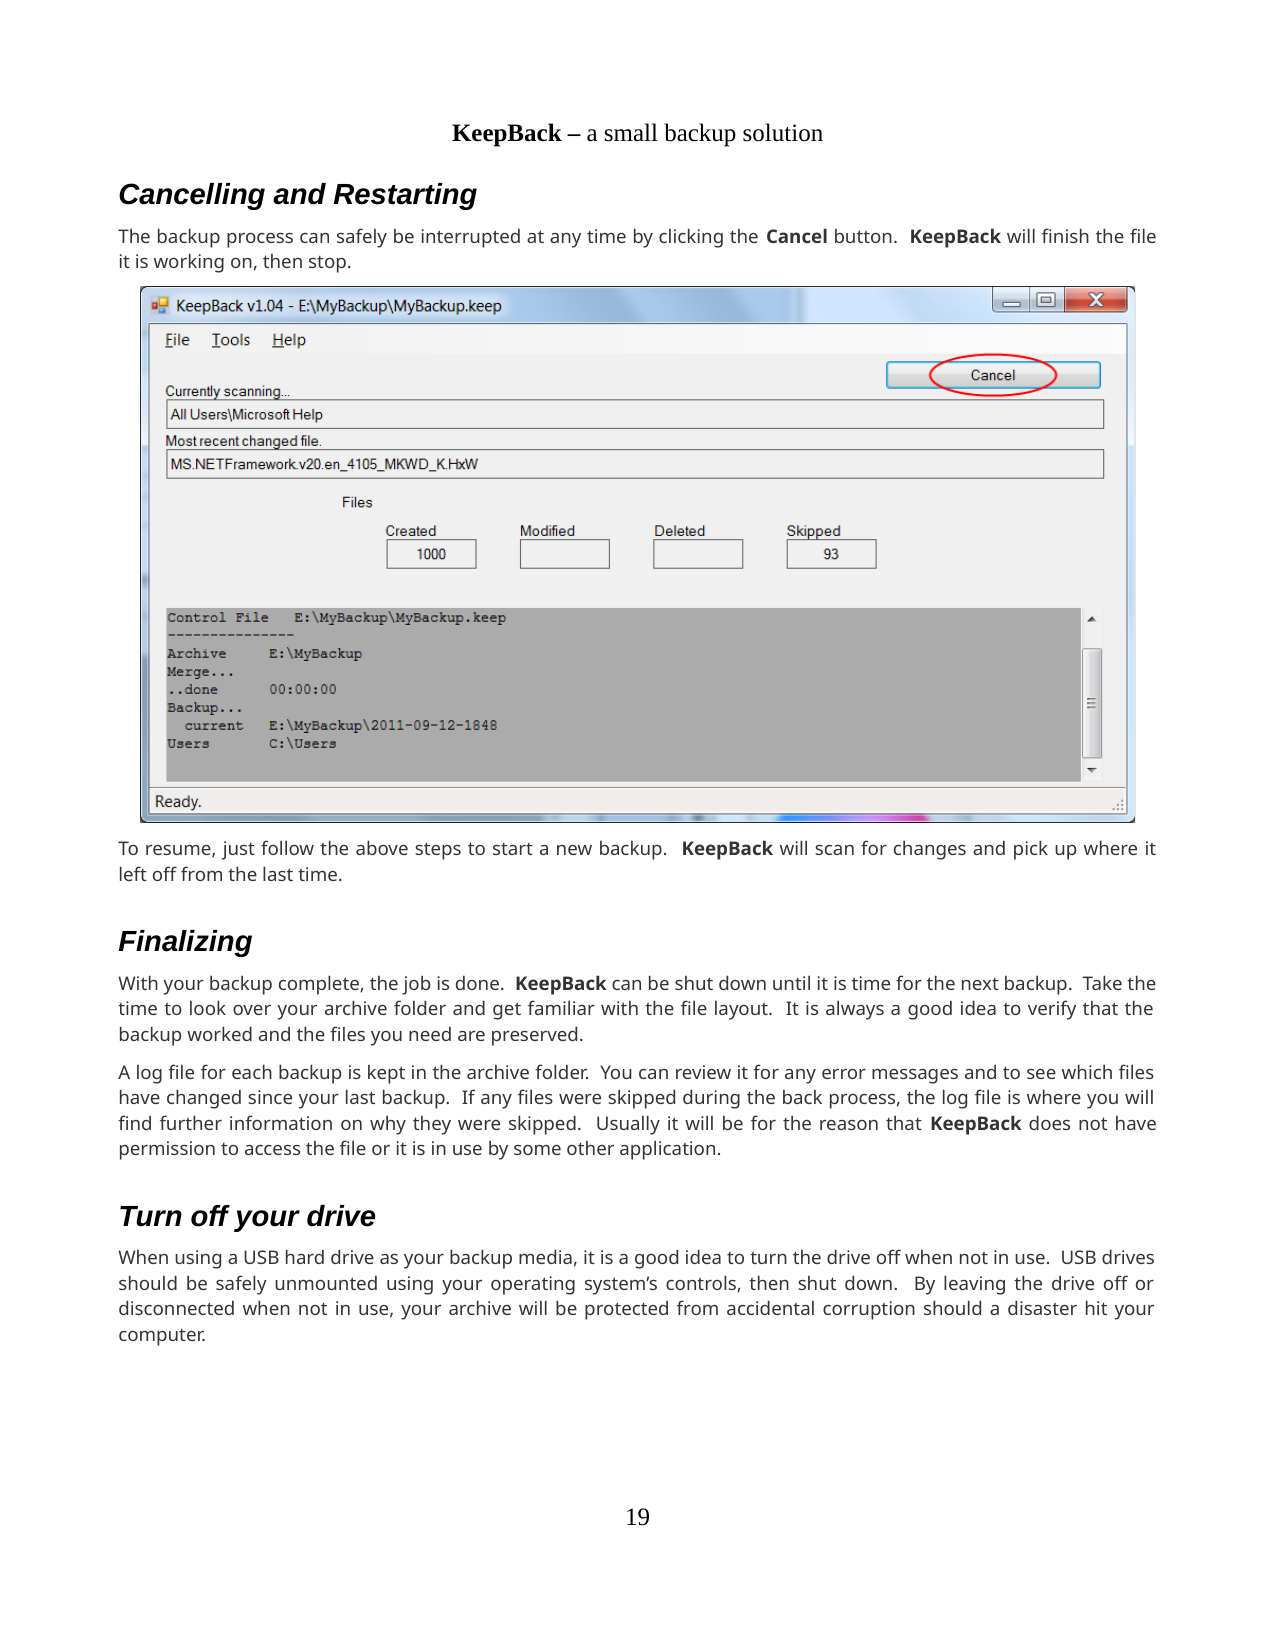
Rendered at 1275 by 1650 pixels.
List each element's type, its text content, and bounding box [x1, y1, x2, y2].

text To resume, just follow the above steps to start a new backup. KeepBack will scan for changes and pick up where it left off from the last time. [118, 835, 1157, 886]
text With your backup complete, the job is done. KeepBack can be shut down until it is time for the next backup. Take the time to look over your archive folder and get familiar with the file layout. It is always a good idea to verify that the backup worked and the files you need are preserved. [118, 970, 1157, 1047]
text The backup process can safely be interrupted at any time by clicking the Cancel button. KeepBack will finish the file it is working on, then stop. [118, 223, 1157, 274]
subtitle Cancelling and Restarting [118, 177, 1157, 211]
text When using a USB hard drive as your backup media, it is a good idea to turn the drive off when not in use. USB drives should be safely unmounted using your operating system’s controls, then shut down. By leaving the drive off or disconnected when not in use, your archive will be protected from accidental corruption should a disaster hit your computer. [118, 1245, 1157, 1347]
subtitle Turn off your drive [118, 1199, 1157, 1232]
subtitle Finalizing [118, 924, 1157, 957]
text A log file for each backup is kept in the archive folder. You can review it for any error messages and to see which files have changed since your last backup. If any files were skipped during the back process, the log file is where you will find further information on why they were skipped. Usually it will be for the reason that KeepBack does not have permission to access the file or it is in use by some other application. [118, 1059, 1157, 1161]
picture [140, 286, 1136, 823]
